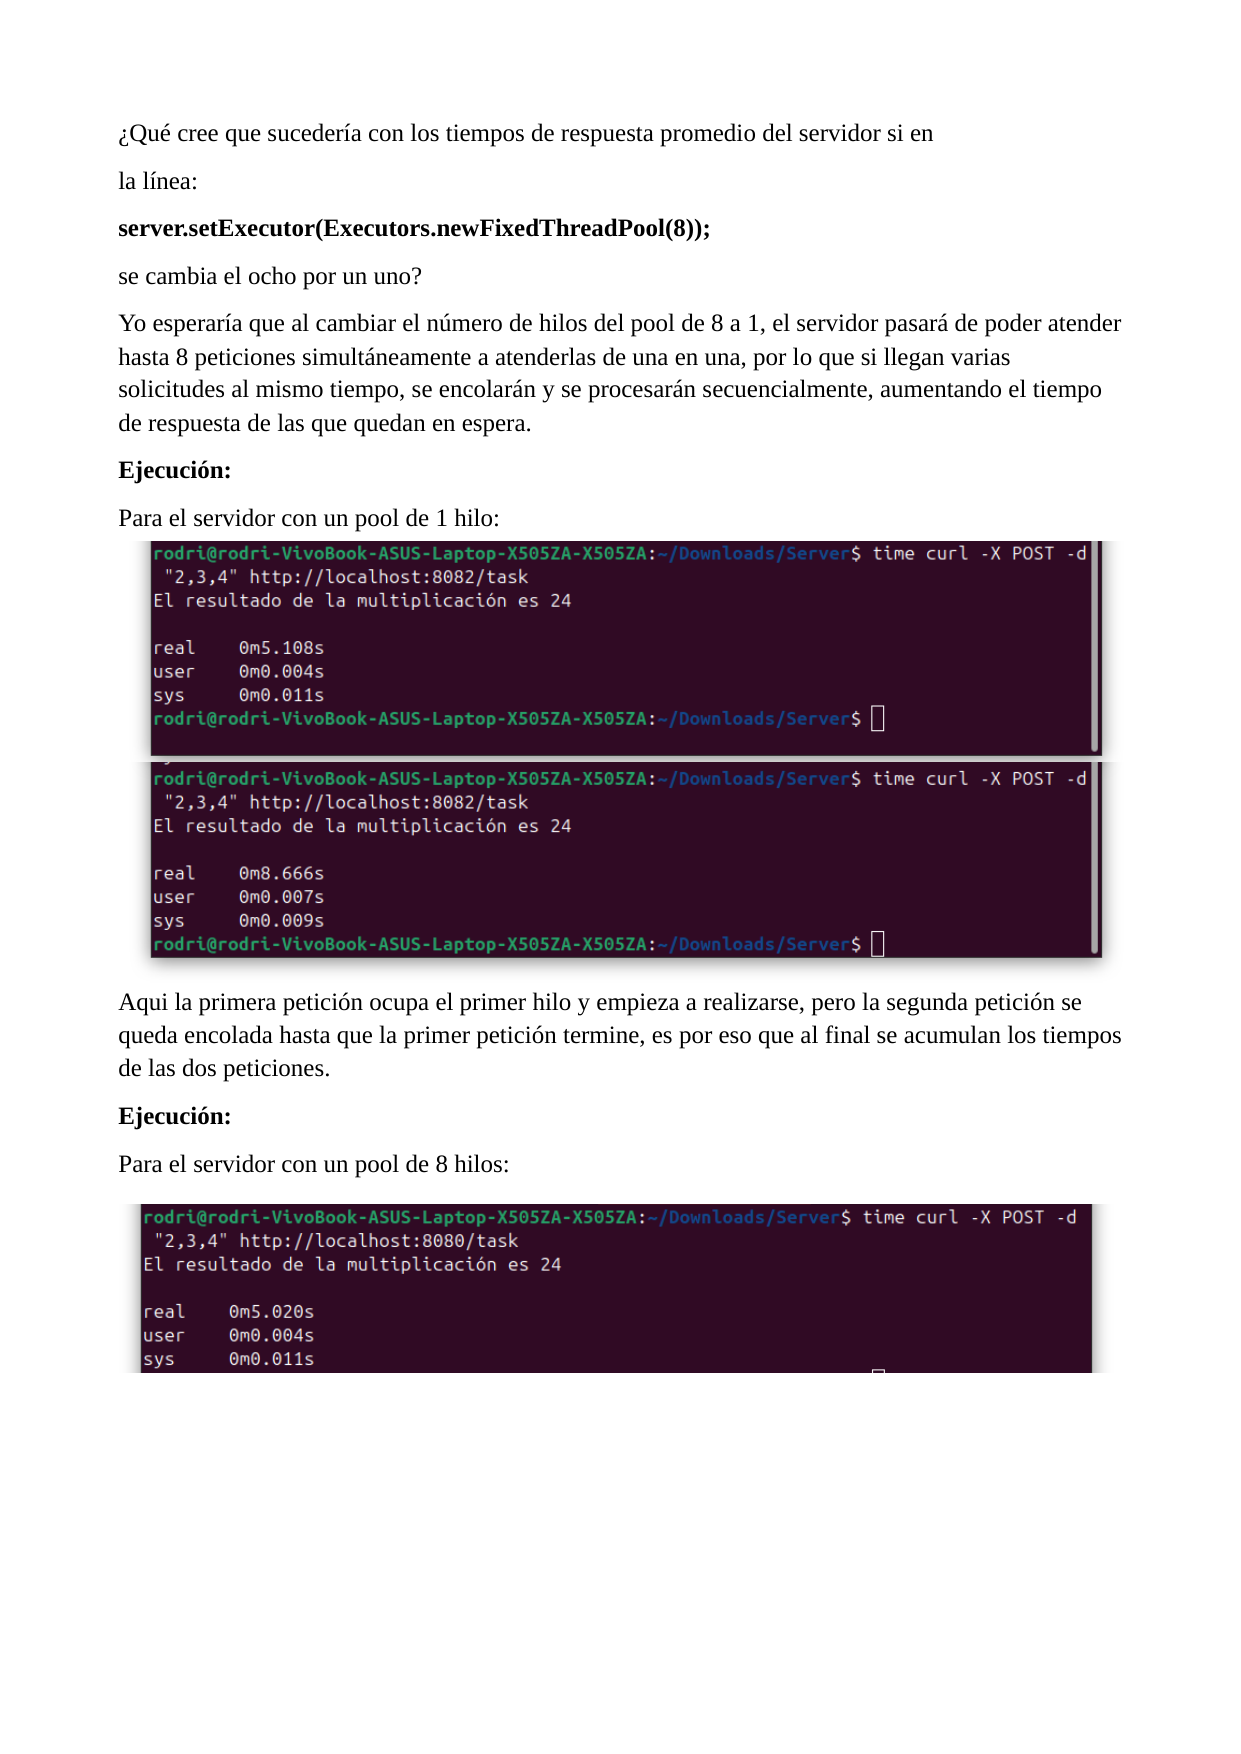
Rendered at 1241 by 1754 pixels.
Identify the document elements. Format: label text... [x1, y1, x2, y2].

text Yo esperaría que al cambiar el número de hilos del pool de 8 a 1, el servidor pasará de poder atender hasta 8 peticiones simultáneamente a atenderlas de una en una, por lo que si llegan varias solicitudes al mismo tiempo, se encolarán y se procesarán secuencialmente, aumentando el tiempo de respuesta de las que quedan en espera. [118, 308, 1122, 436]
text Aqui la primera petición ocupa el primer hilo y empieza a realizarse, pero la segunda petición se queda encolada hasta que la primer petición termine, es por eso que al final se acumulan los tiempos de las dos peticiones. [118, 550, 1122, 1082]
text la línea: [118, 166, 1122, 194]
picture [124, 541, 1129, 987]
text Ejecución: [118, 1101, 1122, 1130]
picture [114, 1204, 1119, 1373]
text Para el servidor con un pool de 8 hilos: [118, 1149, 1122, 1177]
text Para el servidor con un pool de 1 hilo: [118, 503, 1122, 532]
text ¿Qué cree que sucedería con los tiempos de respuesta promedio del servidor si en [118, 118, 1122, 147]
text se cambia el ocho por un uno? [118, 261, 1122, 290]
text Ejecución: [118, 455, 1122, 484]
text server.setExecutor(Executors.newFixedThreadPool(8)); [118, 213, 1122, 242]
